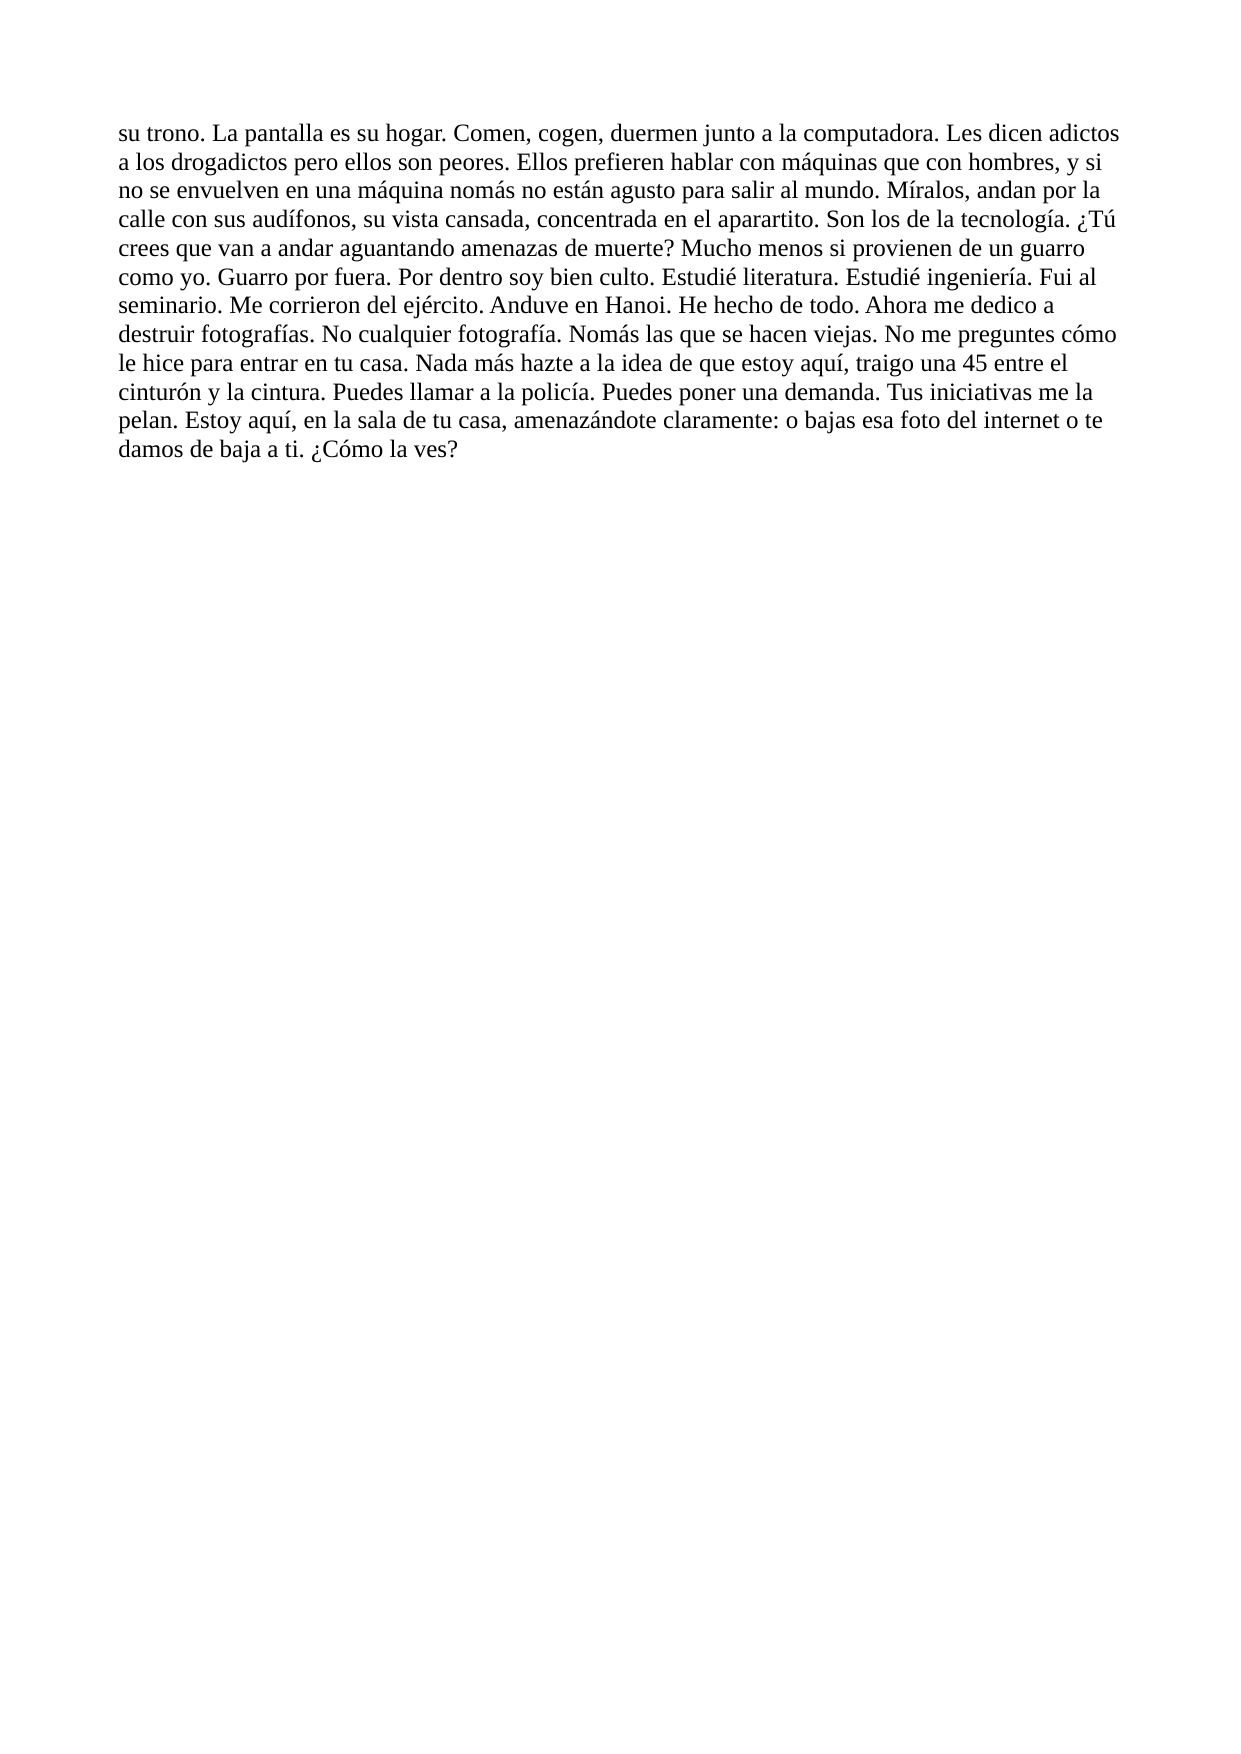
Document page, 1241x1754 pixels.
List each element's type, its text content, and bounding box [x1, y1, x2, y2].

text su trono. La pantalla es su hogar. Comen, cogen, duermen junto a la computadora. Les dicen adictos a los drogadictos pero ellos son peores. Ellos prefieren hablar con máquinas que con hombres, y si no se envuelven en una máquina nomás no están agusto para salir al mundo. Míralos, andan por la calle con sus audífonos, su vista cansada, concentrada en el aparartito. Son los de la tecnología. ¿Tú crees que van a andar aguantando amenazas de muerte? Mucho menos si provienen de un guarro como yo. Guarro por fuera. Por dentro soy bien culto. Estudié literatura. Estudié ingeniería. Fui al seminario. Me corrieron del ejército. Anduve en Hanoi. He hecho de todo. Ahora me dedico a destruir fotografías. No cualquier fotografía. Nomás las que se hacen viejas. No me preguntes cómo le hice para entrar en tu casa. Nada más hazte a la idea de que estoy aquí, traigo una 45 entre el cinturón y la cintura. Puedes llamar a la policía. Puedes poner una demanda. Tus iniciativas me la pelan. Estoy aquí, en la sala de tu casa, amenazándote claramente: o bajas esa foto del internet o te damos de baja a ti. ¿Cómo la ves? [118, 118, 1122, 463]
